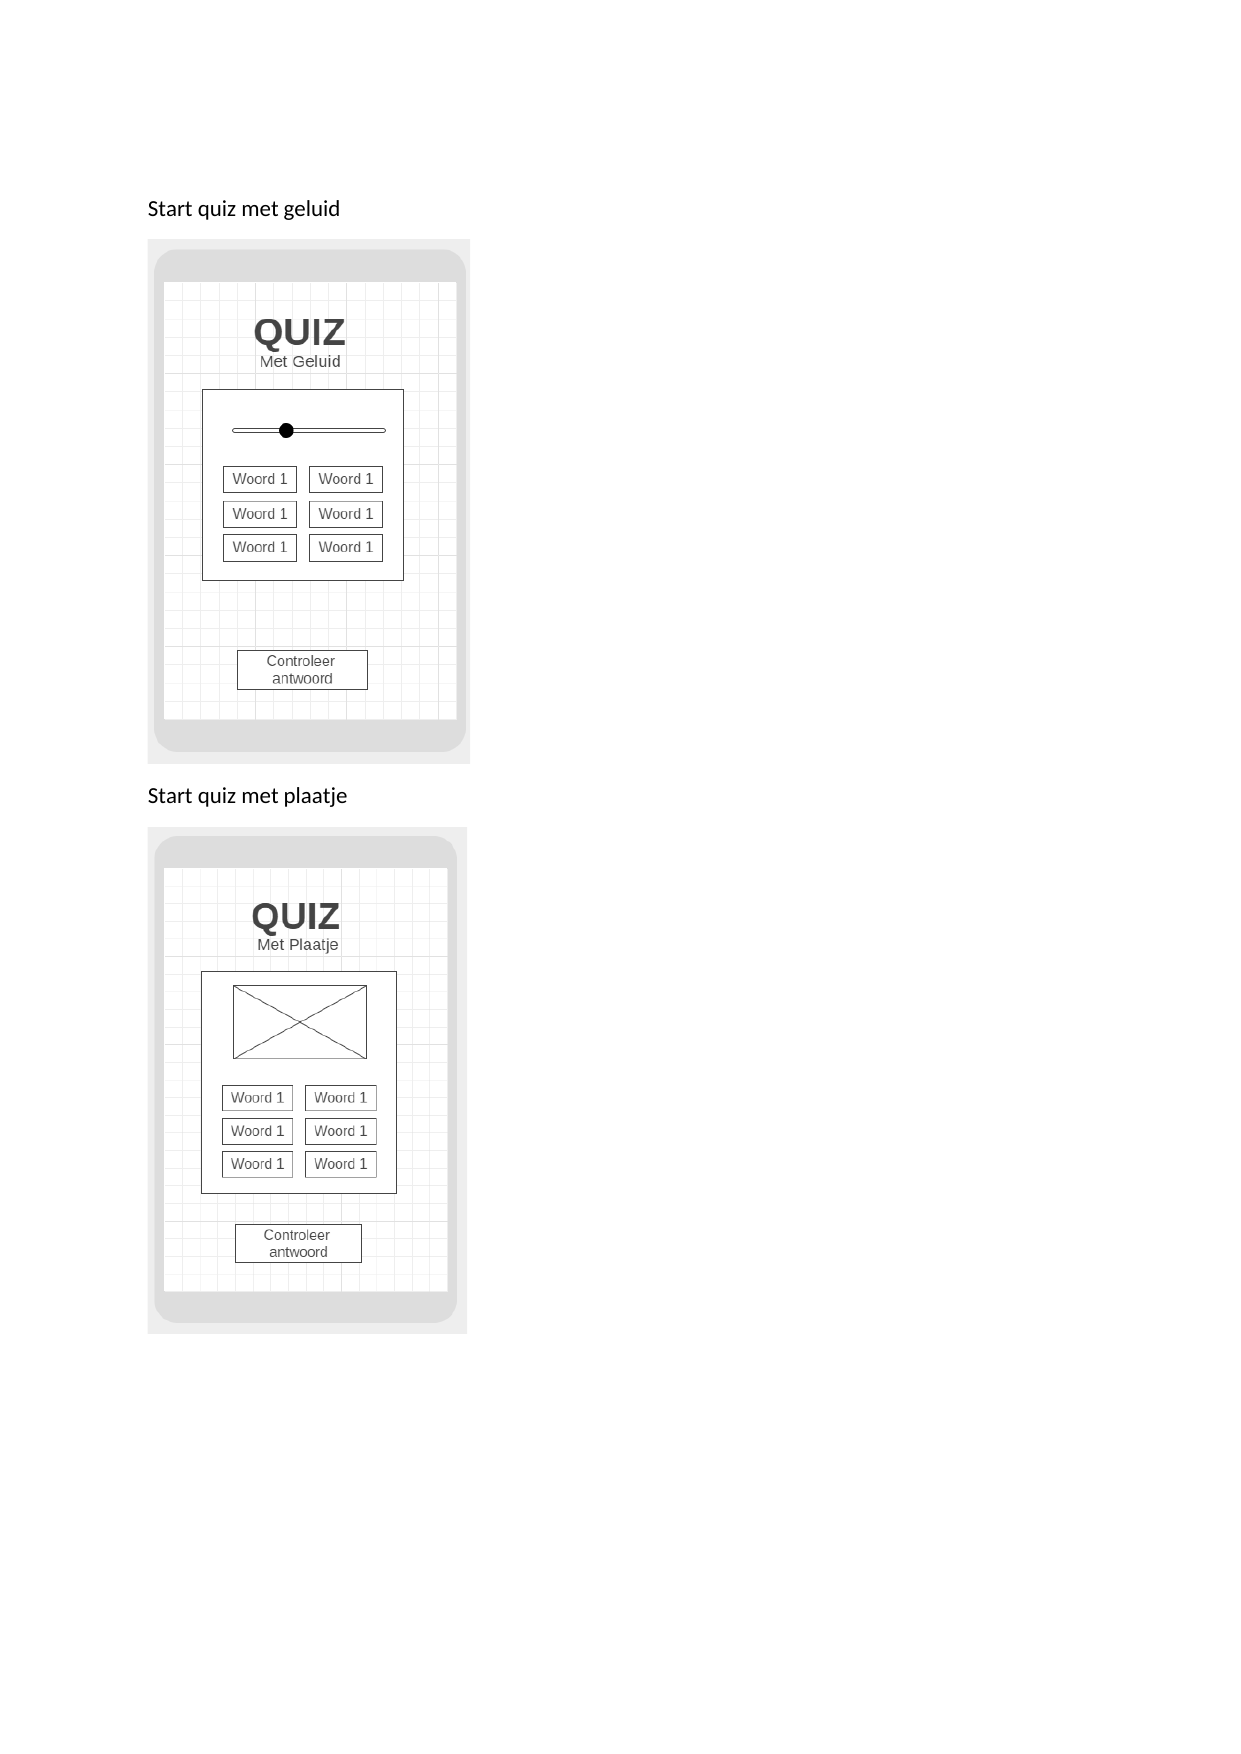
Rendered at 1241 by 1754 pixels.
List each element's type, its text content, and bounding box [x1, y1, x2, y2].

text Start quiz met plaatje [148, 782, 1093, 810]
text Start quiz met geluid [148, 194, 1093, 222]
